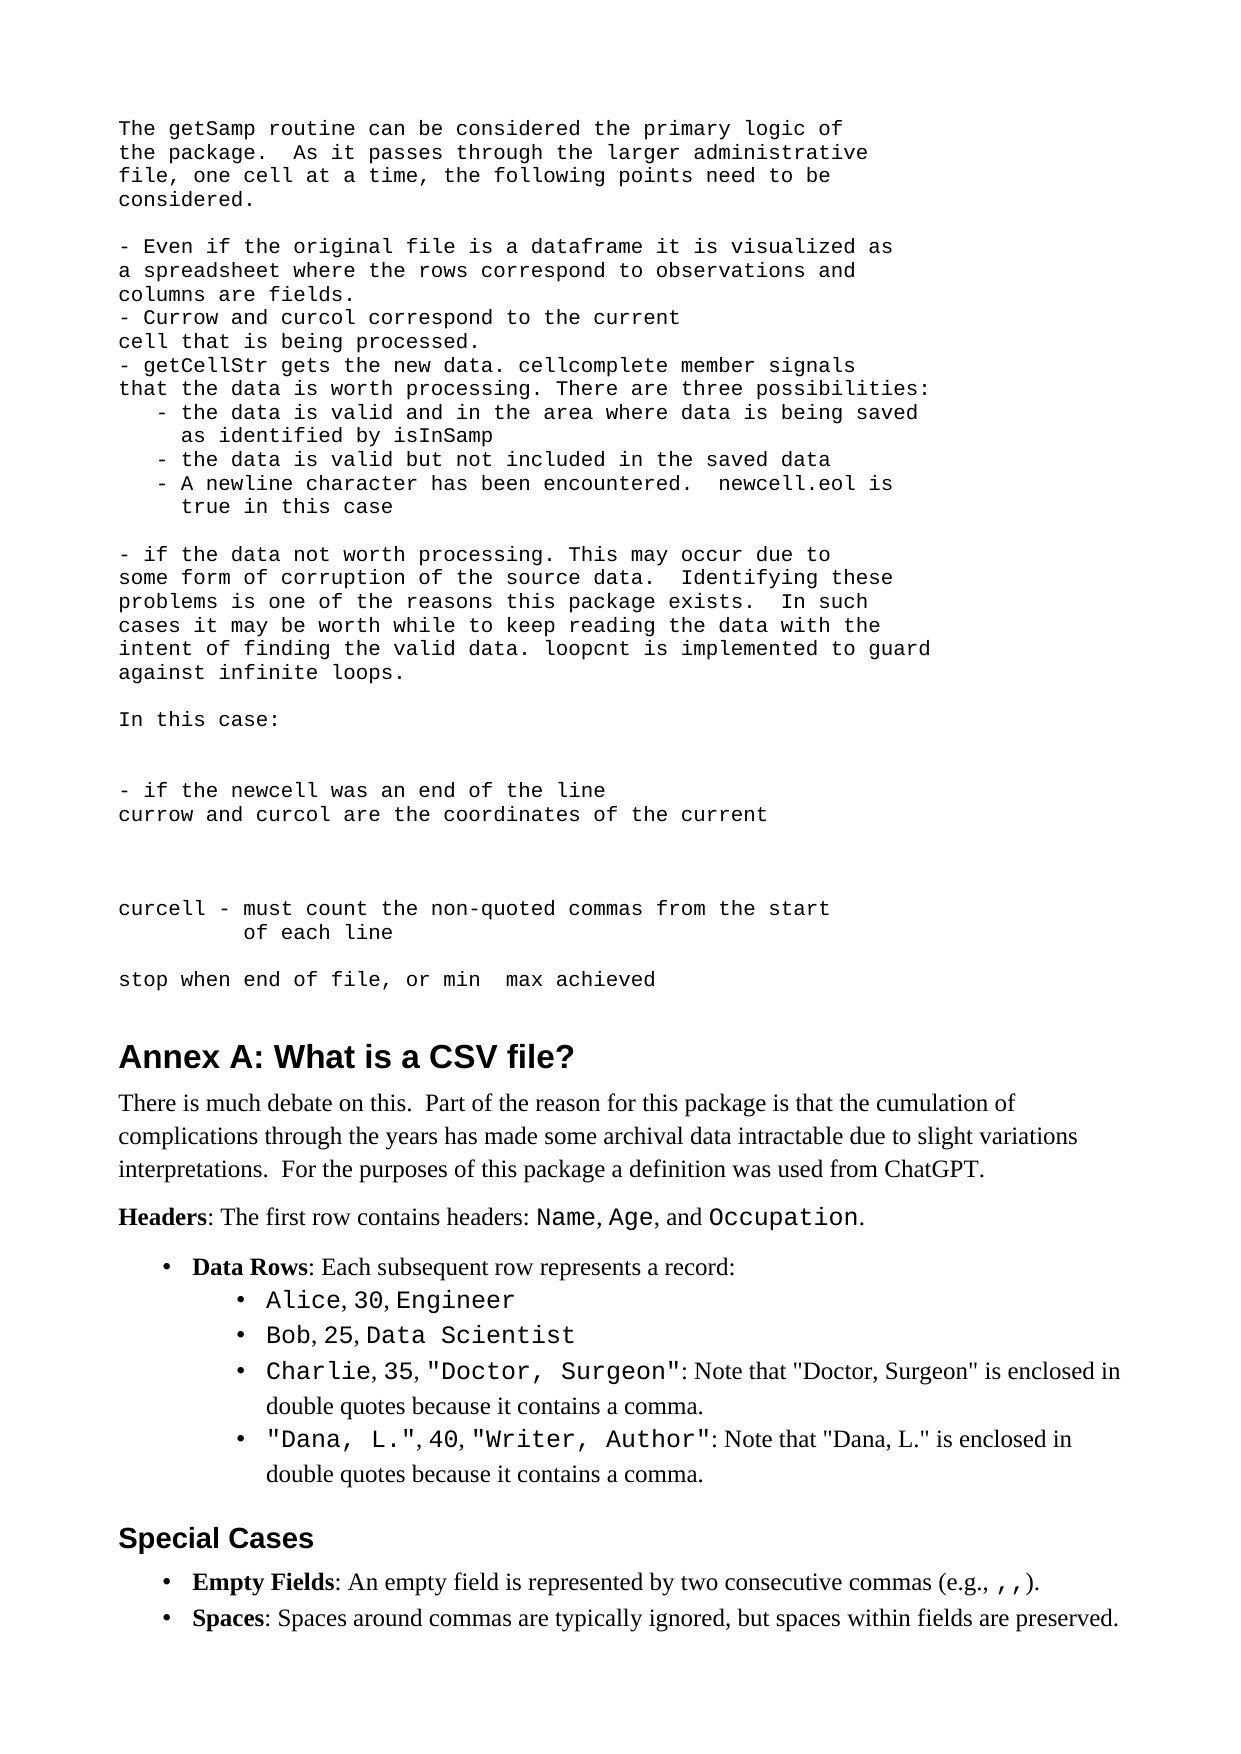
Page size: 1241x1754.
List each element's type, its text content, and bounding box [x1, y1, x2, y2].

text against infinite loops. [118, 662, 1122, 686]
list "Dana, L.", 40, "Writer, Author": Note that "Dana, L." is enclosed in double quotes because it contains a comma. [236, 1424, 1122, 1488]
text The getSamp routine can be considered the primary logic of [118, 118, 1122, 142]
text currow and curcol are the coordinates of the current [118, 804, 1122, 827]
text - Even if the original file is a dataframe it is visualized as [118, 236, 1122, 260]
text problems is one of the reasons this package exists. In such [118, 591, 1122, 615]
text Headers: The first row contains headers: Name, Age, and Occupation. [118, 1202, 1122, 1233]
list Spaces: Spaces around commas are typically ignored, but spaces within fields are preserved. [162, 1603, 1122, 1632]
text as identified by isInSamp [118, 426, 1122, 449]
list Empty Fields: An empty field is represented by two consecutive commas (e.g., ,,). [162, 1567, 1122, 1598]
list Data Rows: Each subsequent row represents a record: [162, 1252, 1122, 1281]
text some form of corruption of the source data. Identifying these [118, 567, 1122, 591]
text the package. As it passes through the larger administrative [118, 142, 1122, 165]
text stop when end of file, or min max achieved [118, 969, 1122, 993]
list Bob, 25, Data Scientist [236, 1321, 1122, 1351]
text considered. [118, 189, 1122, 213]
text curcell - must count the non-quoted commas from the start [118, 898, 1122, 922]
text - the data is valid but not included in the saved data [118, 449, 1122, 473]
subtitle Annex A: What is a CSV file? [118, 1037, 1122, 1076]
text In this case: [118, 709, 1122, 733]
list Charlie, 35, "Doctor, Surgeon": Note that "Doctor, Surgeon" is enclosed in double quotes because it contains a comma. [236, 1356, 1122, 1420]
text There is much debate on this. Part of the reason for this package is that the cumulation of complications through the years has made some archival data intractable due to slight variations interpretations. For the purposes of this package a definition was used from ChatGPT. [118, 1088, 1122, 1183]
text columns are fields. [118, 284, 1122, 307]
text - Currow and curcol correspond to the current [118, 307, 1122, 331]
text intent of finding the valid data. loopcnt is implemented to guard [118, 638, 1122, 662]
text true in this case [118, 496, 1122, 520]
text file, one cell at a time, the following points need to be [118, 165, 1122, 189]
list Alice, 30, Engineer [236, 1285, 1122, 1316]
text - if the newcell was an end of the line [118, 780, 1122, 804]
text a spreadsheet where the rows correspond to observations and [118, 260, 1122, 284]
text cases it may be worth while to keep reading the data with the [118, 615, 1122, 638]
text cell that is being processed. [118, 331, 1122, 354]
text - getCellStr gets the new data. cellcomplete member signals [118, 354, 1122, 378]
subtitle Special Cases [118, 1521, 1122, 1555]
text - A newline character has been encountered. newcell.eol is [118, 473, 1122, 496]
text - the data is valid and in the area where data is being saved [118, 402, 1122, 426]
text that the data is worth processing. There are three possibilities: [118, 378, 1122, 402]
text - if the data not worth processing. This may occur due to [118, 544, 1122, 567]
text of each line [118, 922, 1122, 946]
